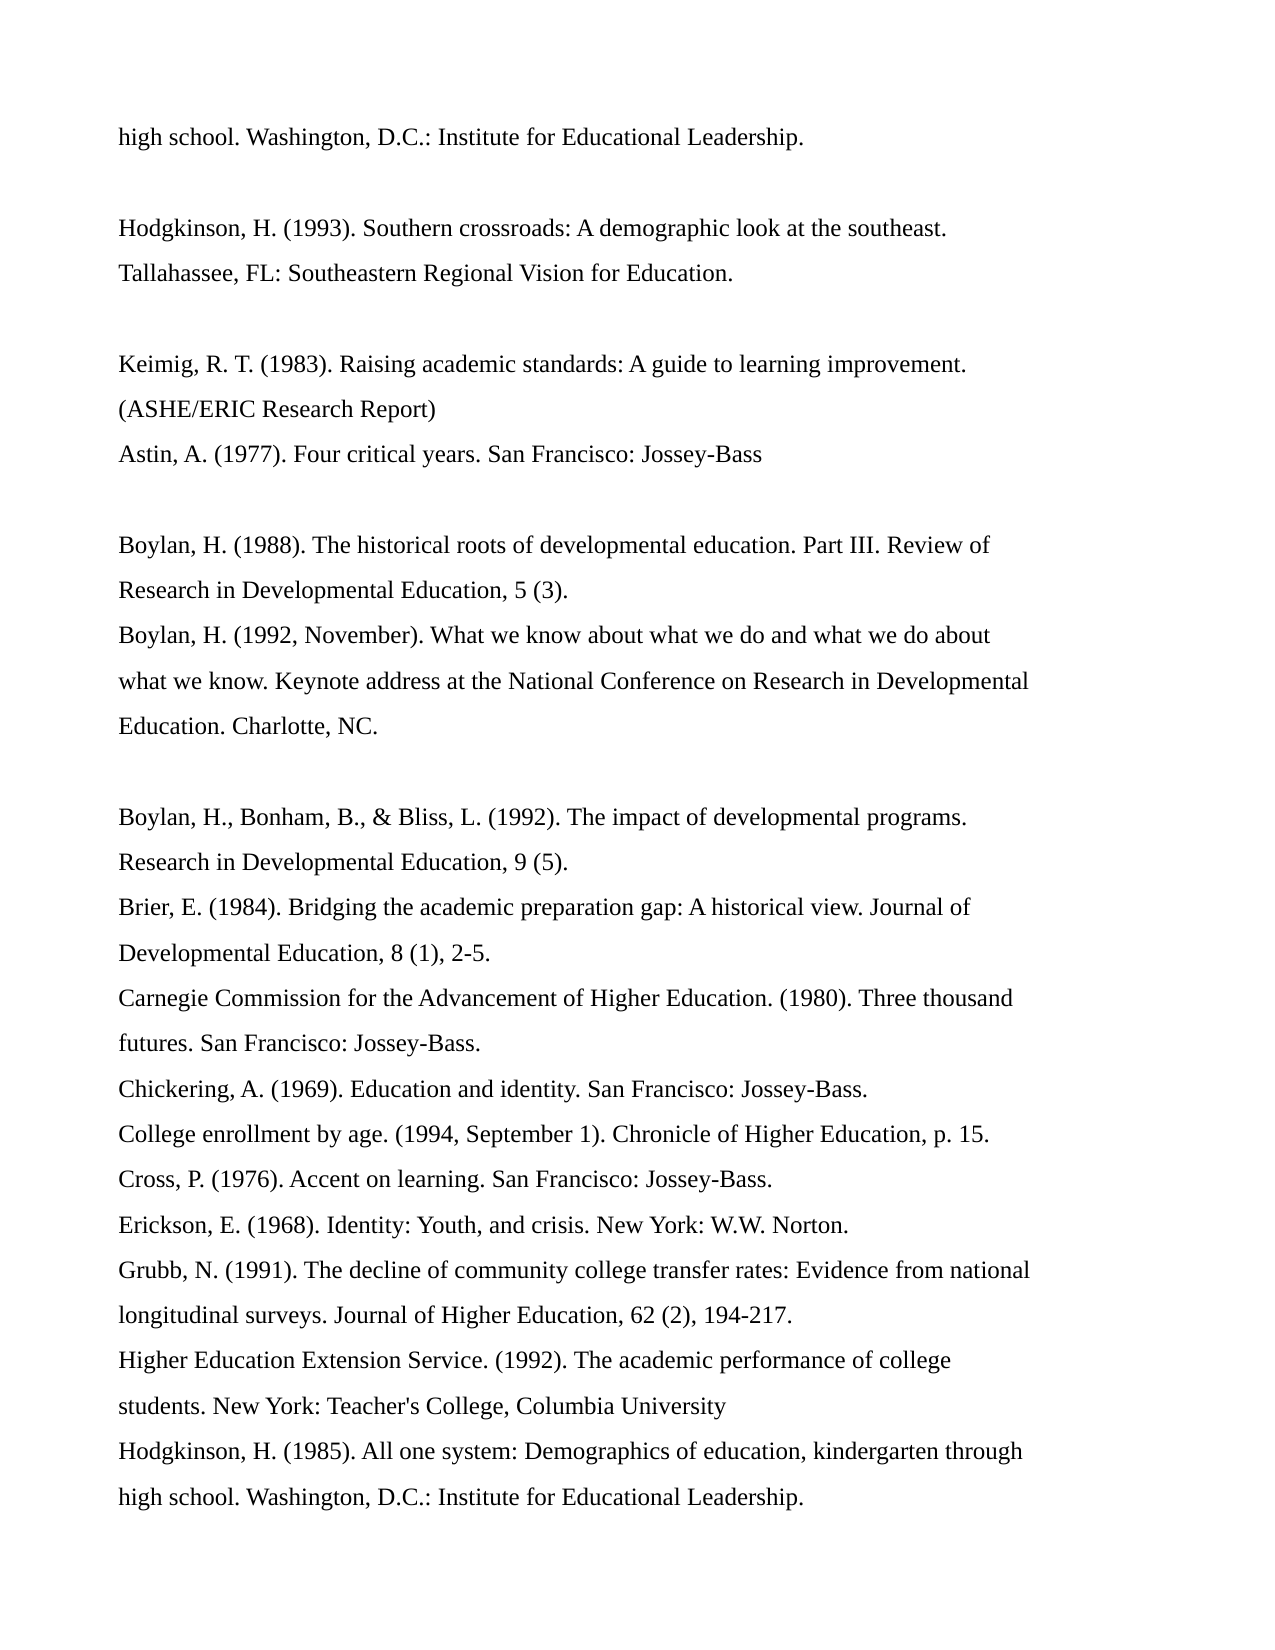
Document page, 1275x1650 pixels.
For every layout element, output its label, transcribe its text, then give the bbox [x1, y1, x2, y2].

text Carnegie Commission for the Advancement of Higher Education. (1980). Three thousand [118, 979, 1157, 1012]
text Research in Developmental Education, 5 (3). [118, 571, 1157, 604]
text Cross, P. (1976). Accent on learning. San Francisco: Jossey-Bass. [118, 1160, 1157, 1193]
text Hodgkinson, H. (1985). All one system: Demographics of education, kindergarten through [118, 1432, 1157, 1465]
text Erickson, E. (1968). Identity: Youth, and crisis. New York: W.W. Norton. [118, 1206, 1157, 1238]
text Brier, E. (1984). Bridging the academic preparation gap: A historical view. Journal of [118, 888, 1157, 921]
text College enrollment by age. (1994, September 1). Chronicle of Higher Education, p. 15. [118, 1115, 1157, 1148]
text Hodgkinson, H. (1993). Southern crossroads: A demographic look at the southeast. [118, 209, 1157, 242]
text Research in Developmental Education, 9 (5). [118, 843, 1157, 876]
text Developmental Education, 8 (1), 2-5. [118, 934, 1157, 967]
text Boylan, H., Bonham, B., & Bliss, L. (1992). The impact of developmental programs. [118, 798, 1157, 831]
text (ASHE/ERIC Research Report) [118, 390, 1157, 423]
text Boylan, H. (1988). The historical roots of developmental education. Part III. Review of [118, 526, 1157, 559]
text futures. San Francisco: Jossey-Bass. [118, 1024, 1157, 1057]
text high school. Washington, D.C.: Institute for Educational Leadership. [118, 1477, 1157, 1510]
text Keimig, R. T. (1983). Raising academic standards: A guide to learning improvement. [118, 345, 1157, 377]
text Higher Education Extension Service. (1992). The academic performance of college [118, 1342, 1157, 1374]
text Astin, A. (1977). Four critical years. San Francisco: Jossey-Bass [118, 435, 1157, 468]
text Grubb, N. (1991). The decline of community college transfer rates: Evidence from national [118, 1251, 1157, 1284]
text longitudinal surveys. Journal of Higher Education, 62 (2), 194-217. [118, 1296, 1157, 1329]
text Education. Charlotte, NC. [118, 707, 1157, 740]
text Tallahassee, FL: Southeastern Regional Vision for Education. [118, 254, 1157, 287]
text what we know. Keynote address at the National Conference on Research in Developmental [118, 662, 1157, 695]
text Boylan, H. (1992, November). What we know about what we do and what we do about [118, 617, 1157, 649]
text Chickering, A. (1969). Education and identity. San Francisco: Jossey-Bass. [118, 1070, 1157, 1102]
text students. New York: Teacher's College, Columbia University [118, 1387, 1157, 1420]
text high school. Washington, D.C.: Institute for Educational Leadership. [118, 118, 1157, 151]
